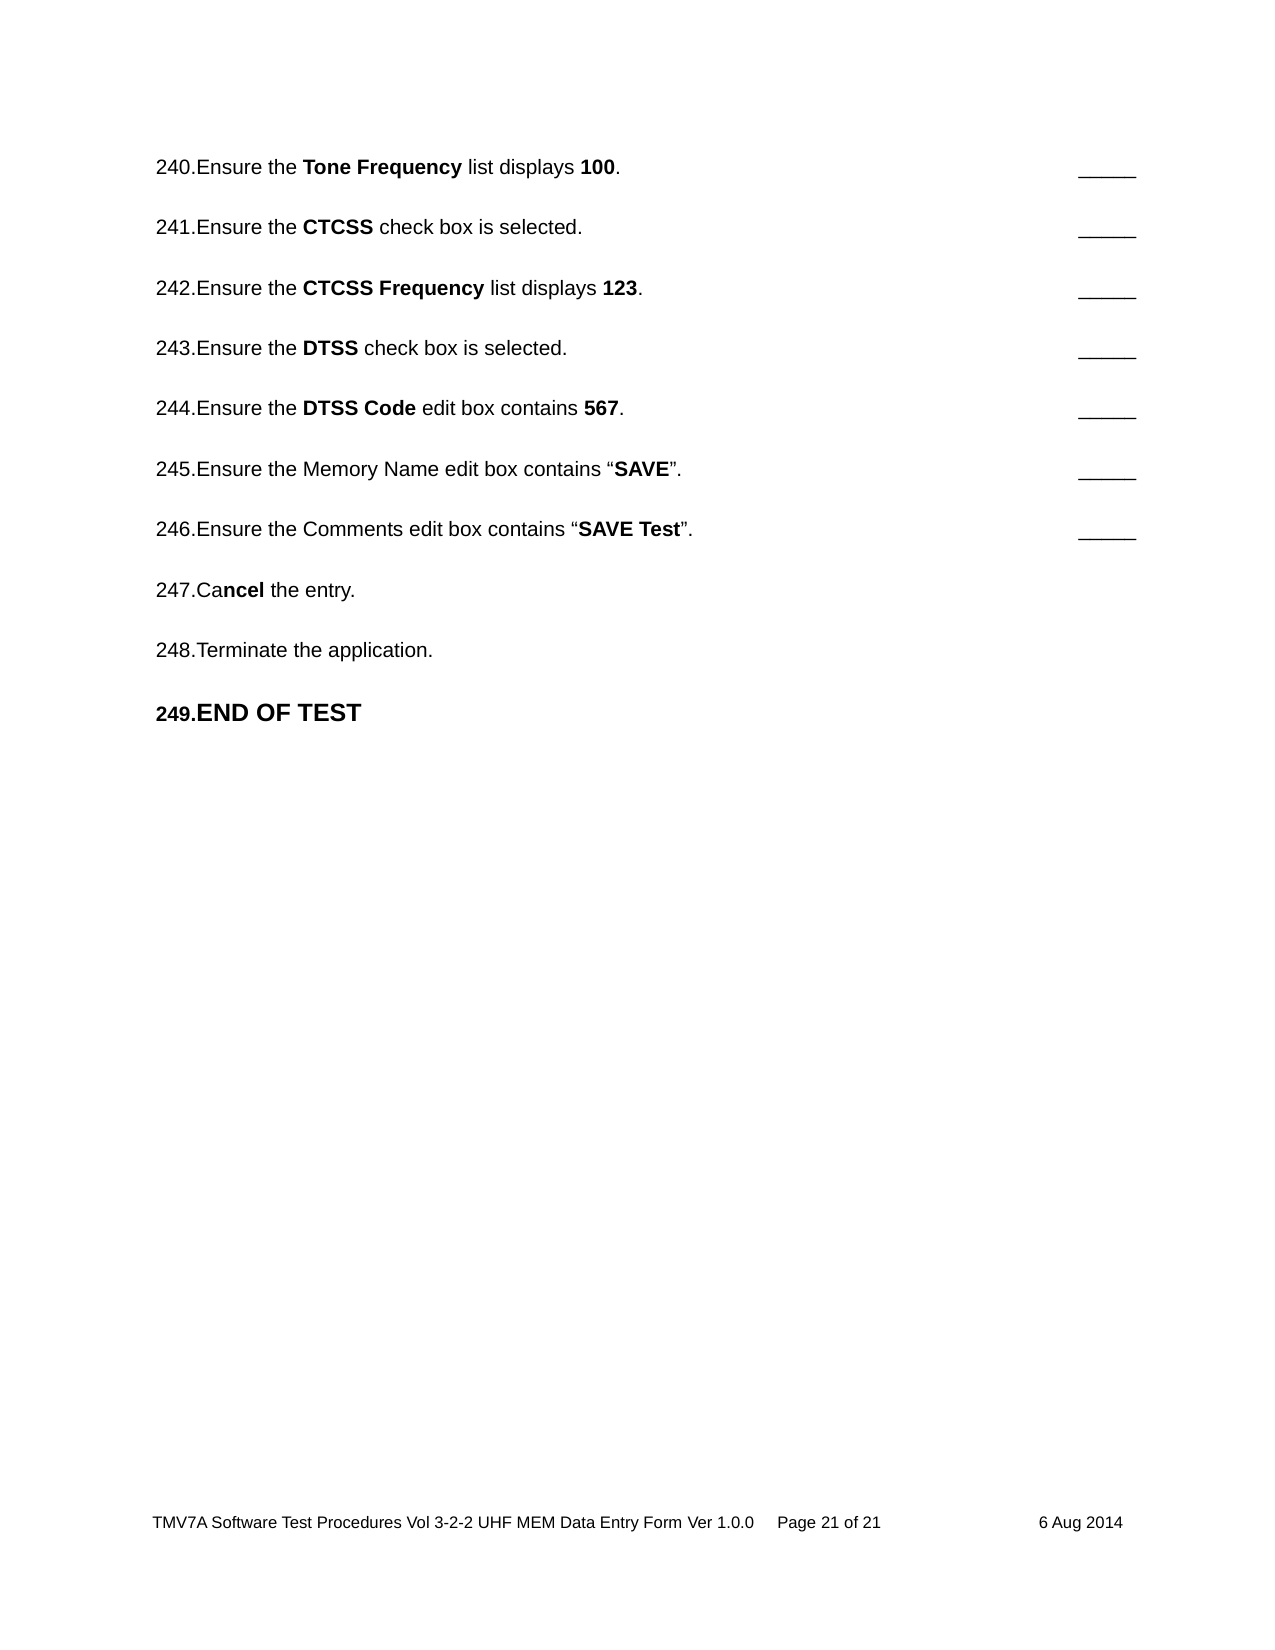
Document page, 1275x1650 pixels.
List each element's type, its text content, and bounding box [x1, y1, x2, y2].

list Ensure the Tone Frequency list displays 100. _____ [156, 154, 1157, 202]
list [156, 118, 1157, 142]
list Ensure the Memory Name edit box contains “SAVE”. _____ [156, 457, 1157, 504]
list Ensure the CTCSS Frequency list displays 123. _____ [156, 275, 1157, 323]
list Cancel the entry. [156, 577, 1157, 625]
list Ensure the DTSS Code edit box contains 567. _____ [156, 396, 1157, 444]
list Ensure the DTSS check box is selected. _____ [156, 336, 1157, 384]
list Terminate the application. [156, 638, 1157, 686]
list END OF TEST [156, 698, 1157, 727]
list Ensure the CTCSS check box is selected. _____ [156, 215, 1157, 263]
list Ensure the Comments edit box contains “SAVE Test”. _____ [156, 517, 1157, 565]
